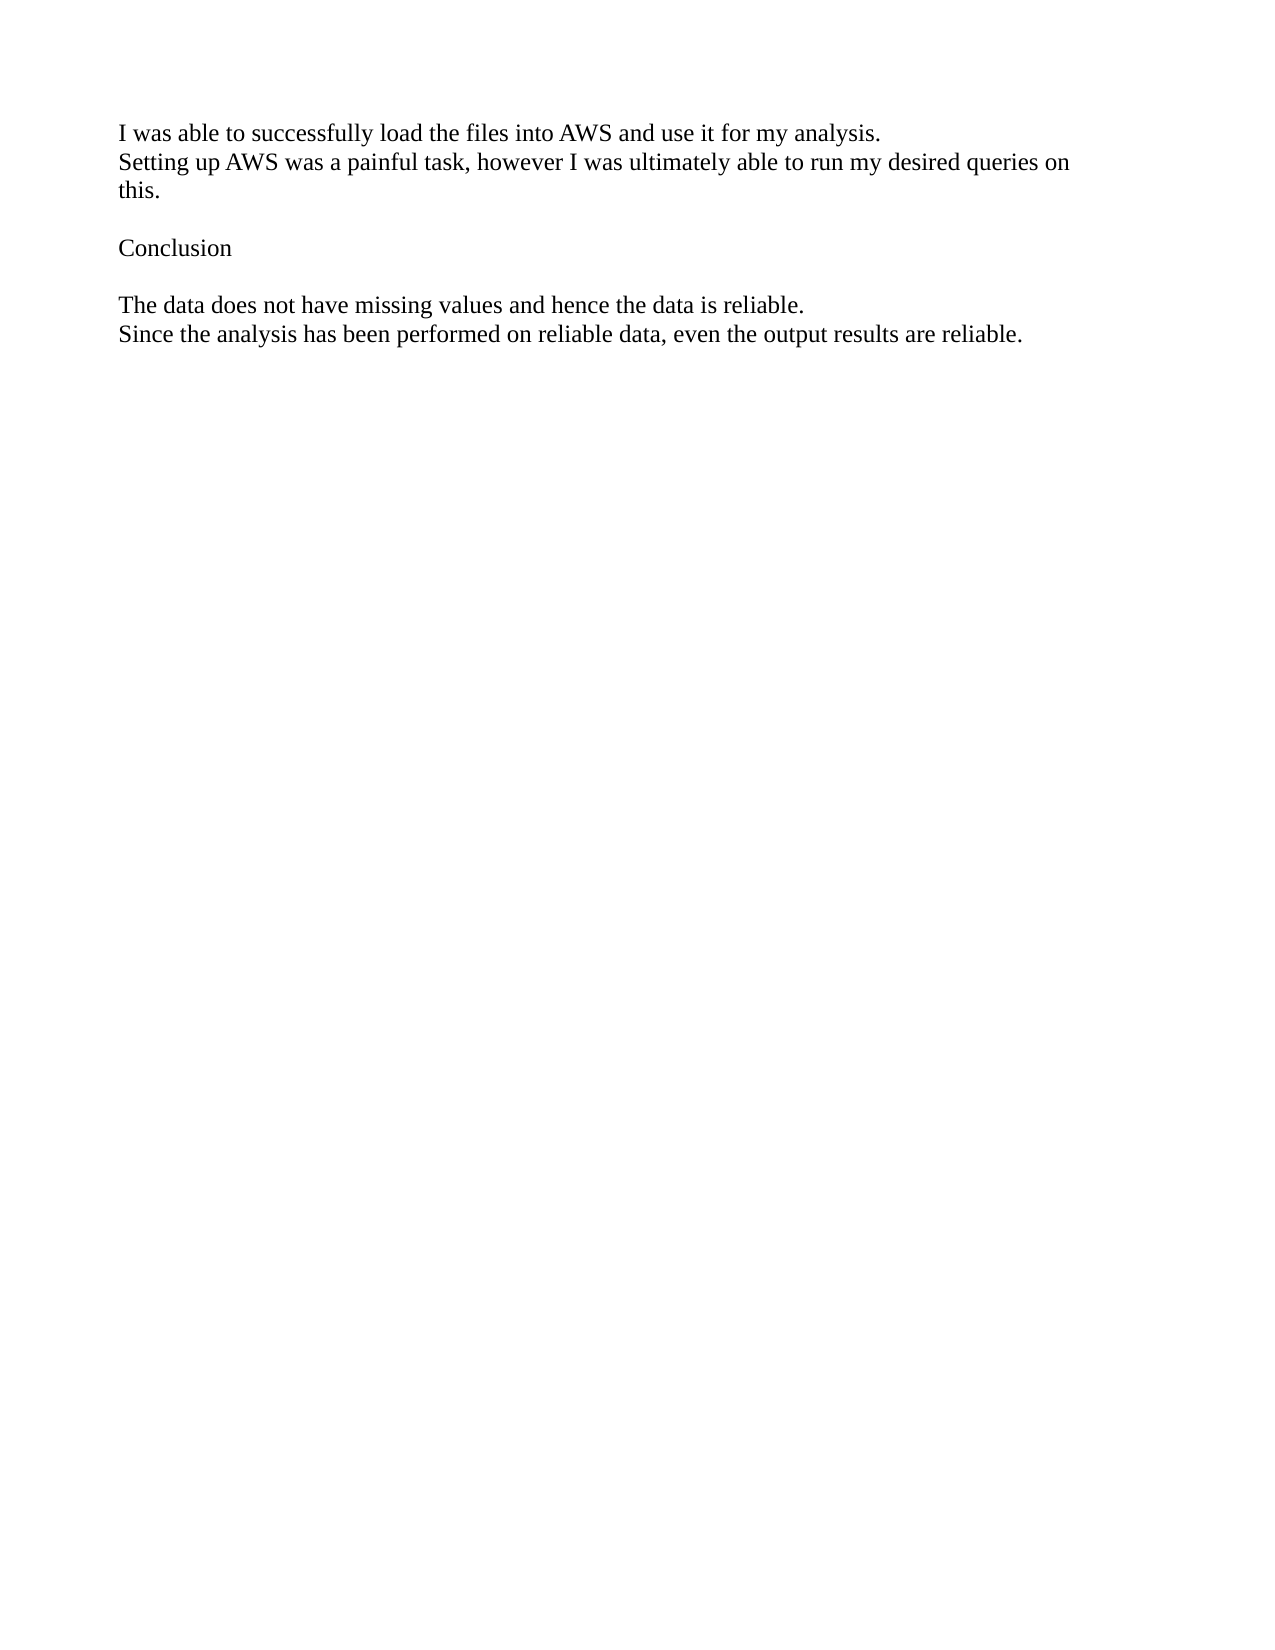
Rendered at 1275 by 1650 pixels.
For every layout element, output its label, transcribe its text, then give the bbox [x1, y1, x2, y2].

text Setting up AWS was a painful task, however I was ultimately able to run my desired queries on this. [118, 147, 1112, 204]
text Conclusion [118, 233, 1112, 262]
text The data does not have missing values and hence the data is reliable. [118, 291, 1112, 319]
text Since the analysis has been performed on reliable data, even the output results are reliable. [118, 319, 1112, 348]
text I was able to successfully load the files into AWS and use it for my analysis. [118, 118, 1112, 147]
